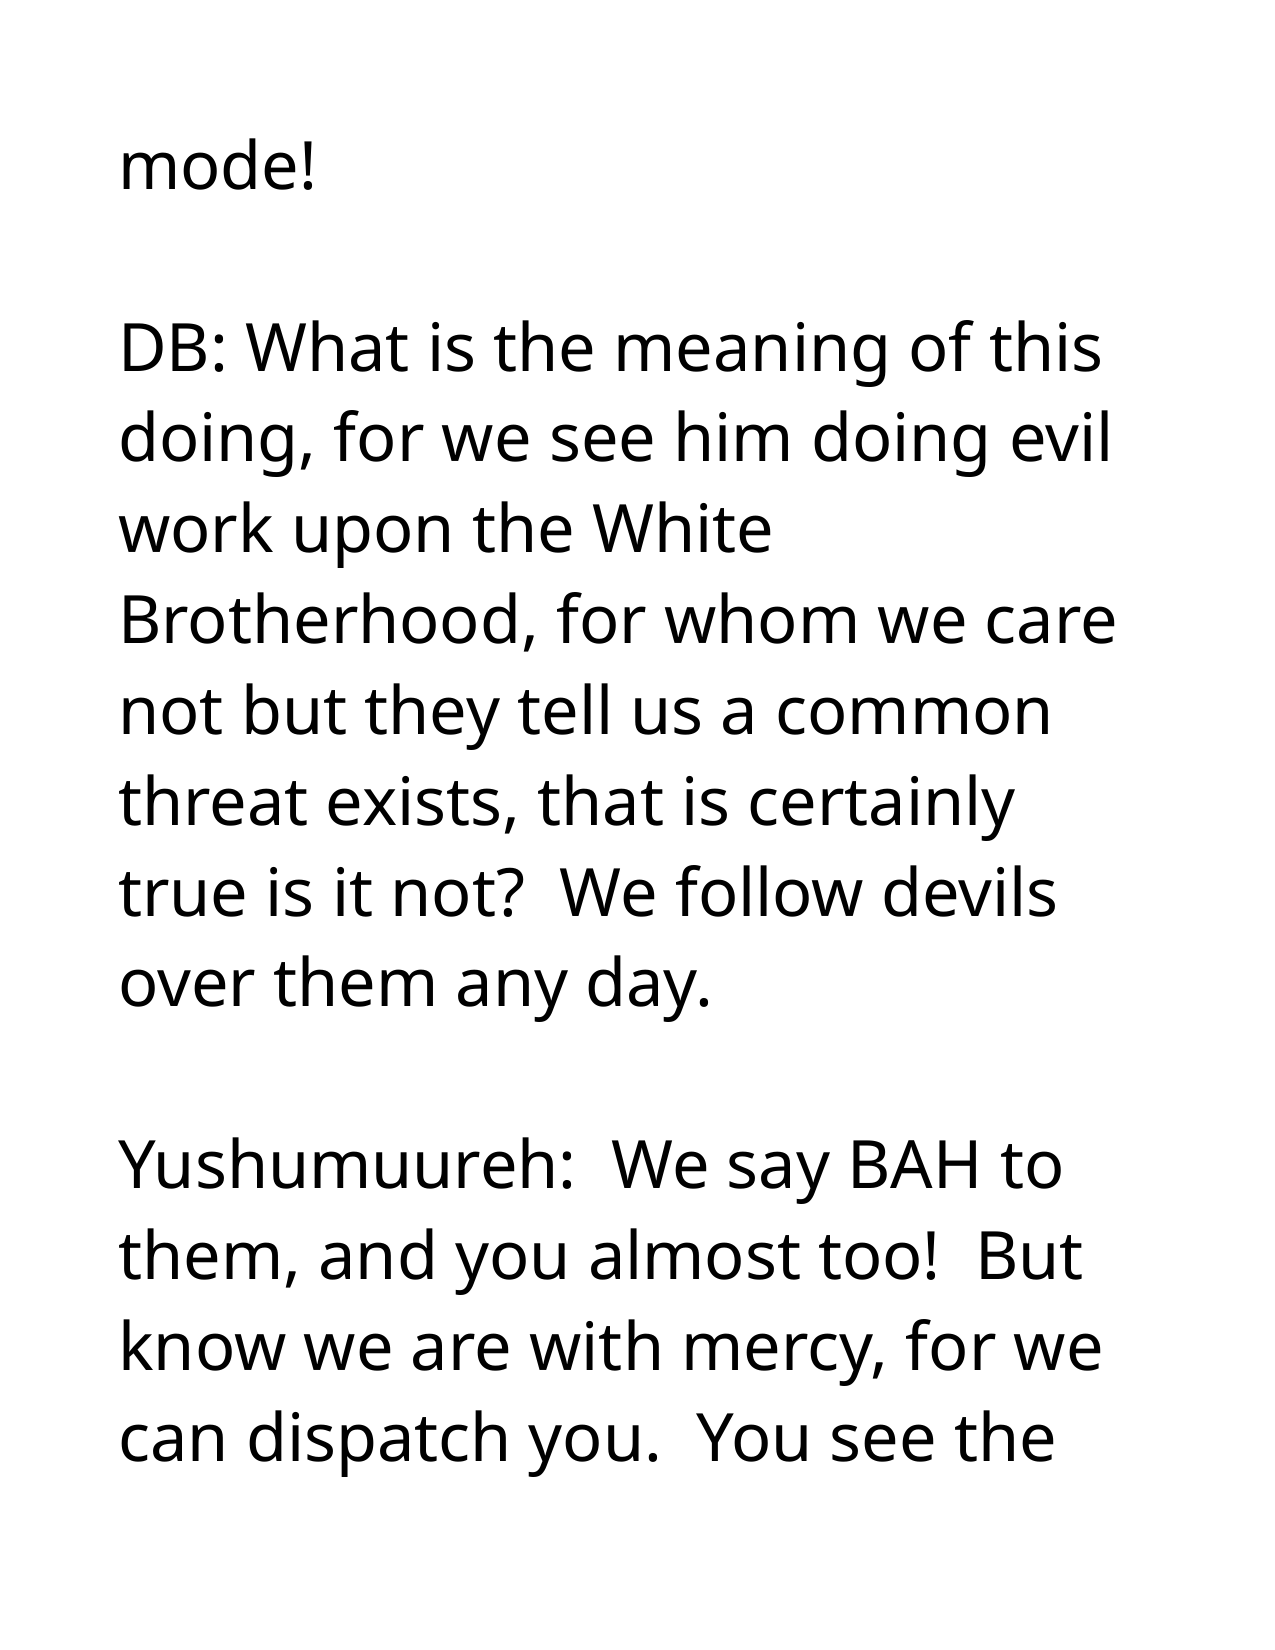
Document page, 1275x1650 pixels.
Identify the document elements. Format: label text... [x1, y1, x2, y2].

text Yushumuureh: We say BAH to them, and you almost too! But know we are with mercy, for we can dispatch you. You see the [118, 1117, 1157, 1481]
text DB: What is the meaning of this doing, for we see him doing evil work upon the White Brotherhood, for whom we care not but they tell us a common threat exists, that is certainly true is it not? We follow devils over them any day. [118, 300, 1157, 1026]
text mode! [118, 118, 1157, 209]
